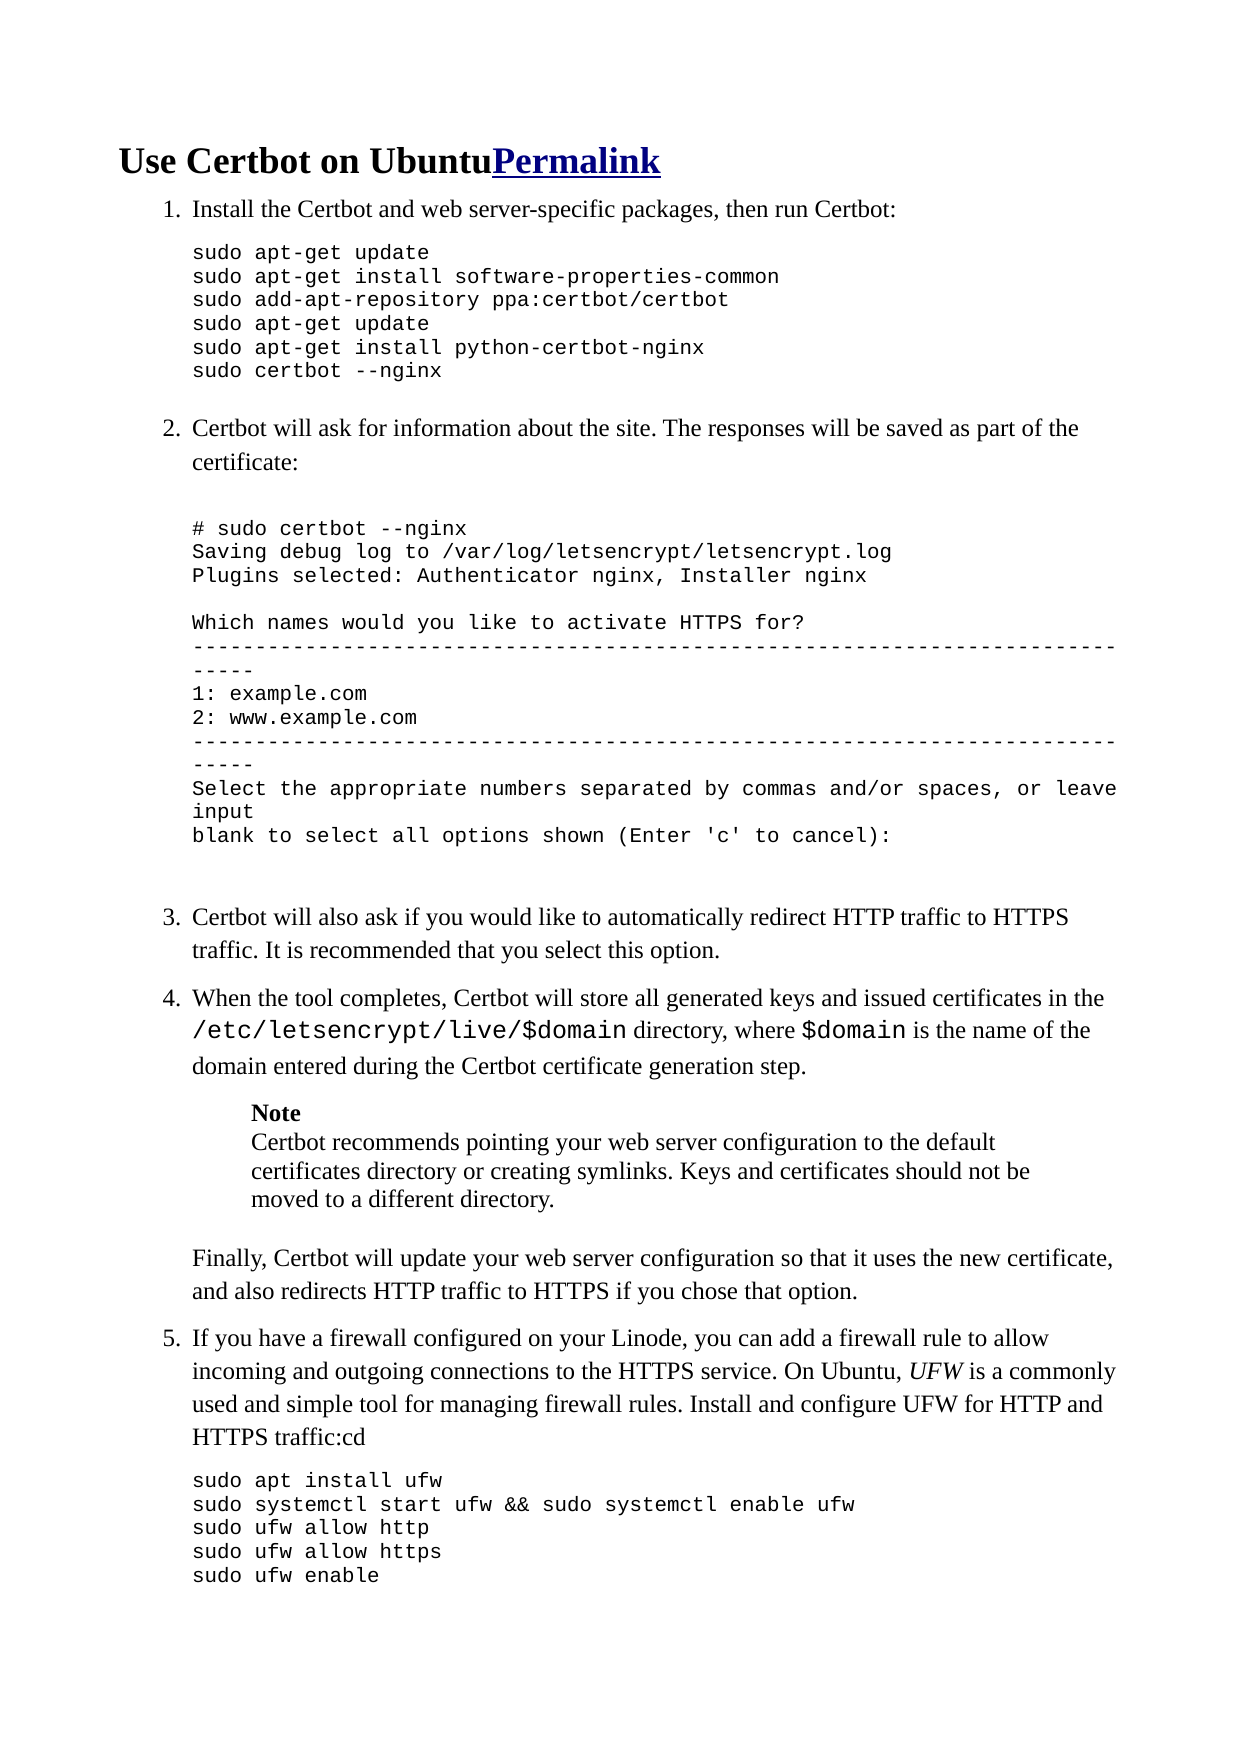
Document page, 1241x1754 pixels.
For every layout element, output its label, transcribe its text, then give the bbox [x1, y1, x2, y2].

list blank to select all options shown (Enter 'c' to cancel): [162, 825, 1122, 849]
list 2: www.example.com [162, 707, 1122, 731]
list sudo apt-get install software-properties-common [162, 266, 1122, 289]
list 1: example.com [162, 683, 1122, 707]
list sudo ufw enable [162, 1565, 1122, 1588]
list Select the appropriate numbers separated by commas and/or spaces, or leave input [162, 778, 1122, 825]
list Saving debug log to /var/log/letsencrypt/letsencrypt.log [162, 541, 1122, 565]
list Which names would you like to activate HTTPS for? [162, 612, 1122, 636]
list Plugins selected: Authenticator nginx, Installer nginx [162, 565, 1122, 589]
list # sudo certbot --nginx [162, 518, 1122, 541]
list Certbot recommends pointing your web server configuration to the default certificates directory or creating symlinks. Keys and certificates should not be moved to a different directory. [221, 1127, 1063, 1213]
list sudo apt install ufw [162, 1470, 1122, 1494]
list ------------------------------------------------------------------------------- [162, 731, 1122, 778]
list When the tool completes, Certbot will store all generated keys and issued certificates in the /etc/letsencrypt/live/$domain directory, where $domain is the name of the domain entered during the Certbot certificate generation step. [162, 983, 1122, 1079]
subtitle Use Certbot on UbuntuPermalink [118, 139, 1122, 182]
list sudo certbot --nginx [162, 360, 1122, 384]
list ------------------------------------------------------------------------------- [162, 636, 1122, 683]
list Finally, Certbot will update your web server configuration so that it uses the new certificate, and also redirects HTTP traffic to HTTPS if you chose that option. [162, 1243, 1122, 1304]
list Certbot will also ask if you would like to automatically redirect HTTP traffic to HTTPS traffic. It is recommended that you select this option. [162, 902, 1122, 964]
list sudo apt-get update [162, 242, 1122, 266]
list sudo systemctl start ufw && sudo systemctl enable ufw [162, 1494, 1122, 1517]
list sudo apt-get update [162, 313, 1122, 337]
list sudo add-apt-repository ppa:certbot/certbot [162, 289, 1122, 313]
list sudo apt-get install python-certbot-nginx [162, 337, 1122, 360]
list Note [221, 1098, 1063, 1127]
list If you have a firewall configured on your Linode, you can add a firewall rule to allow incoming and outgoing connections to the HTTPS service. On Ubuntu, UFW is a commonly used and simple tool for managing firewall rules. Install and configure UFW for HTTP and HTTPS traffic:cd [162, 1323, 1122, 1451]
list sudo ufw allow http [162, 1517, 1122, 1541]
list Certbot will ask for information about the site. The responses will be saved as part of the certificate: [162, 413, 1122, 475]
list sudo ufw allow https [162, 1541, 1122, 1565]
list Install the Certbot and web server-specific packages, then run Certbot: [162, 194, 1122, 223]
